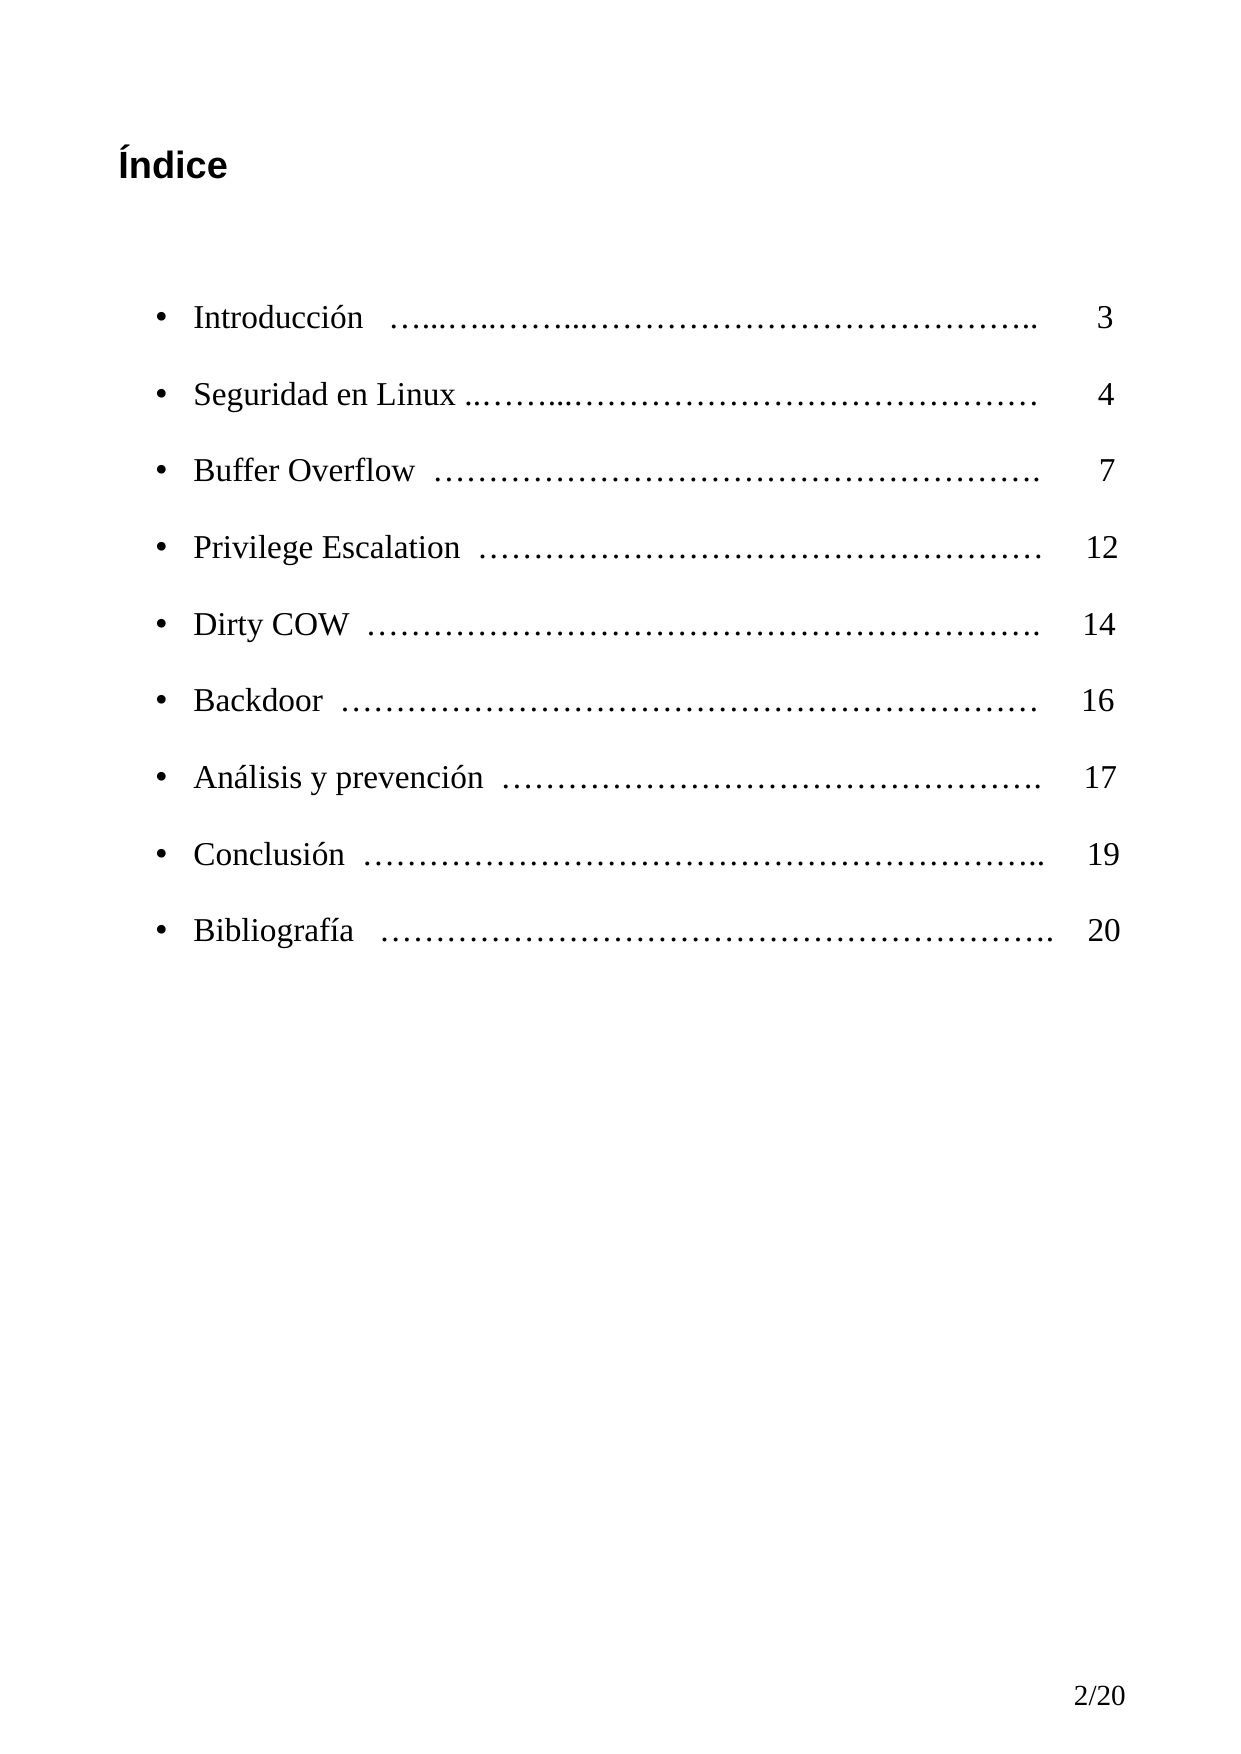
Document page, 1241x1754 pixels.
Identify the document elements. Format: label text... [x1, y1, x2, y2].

subtitle Índice [118, 143, 1122, 187]
list Seguridad en Linux ..……...…………………………………… 4 [156, 374, 1122, 412]
list Privilege Escalation …………………………………………… 12 [156, 527, 1122, 566]
list Introducción …...…..……...………………………………….. 3 [156, 297, 1122, 336]
list Dirty COW ……………………………………………………. 14 [156, 604, 1122, 642]
list Bibliografía ……………………………………………………. 20 [156, 911, 1122, 949]
list Conclusión …………………………………………………….. 19 [156, 834, 1122, 872]
list Backdoor ……………………………………………………… 16 [156, 681, 1122, 719]
list Análisis y prevención …………………………………………. 17 [156, 757, 1122, 796]
list Buffer Overflow ………………………………………………. 7 [156, 451, 1122, 489]
